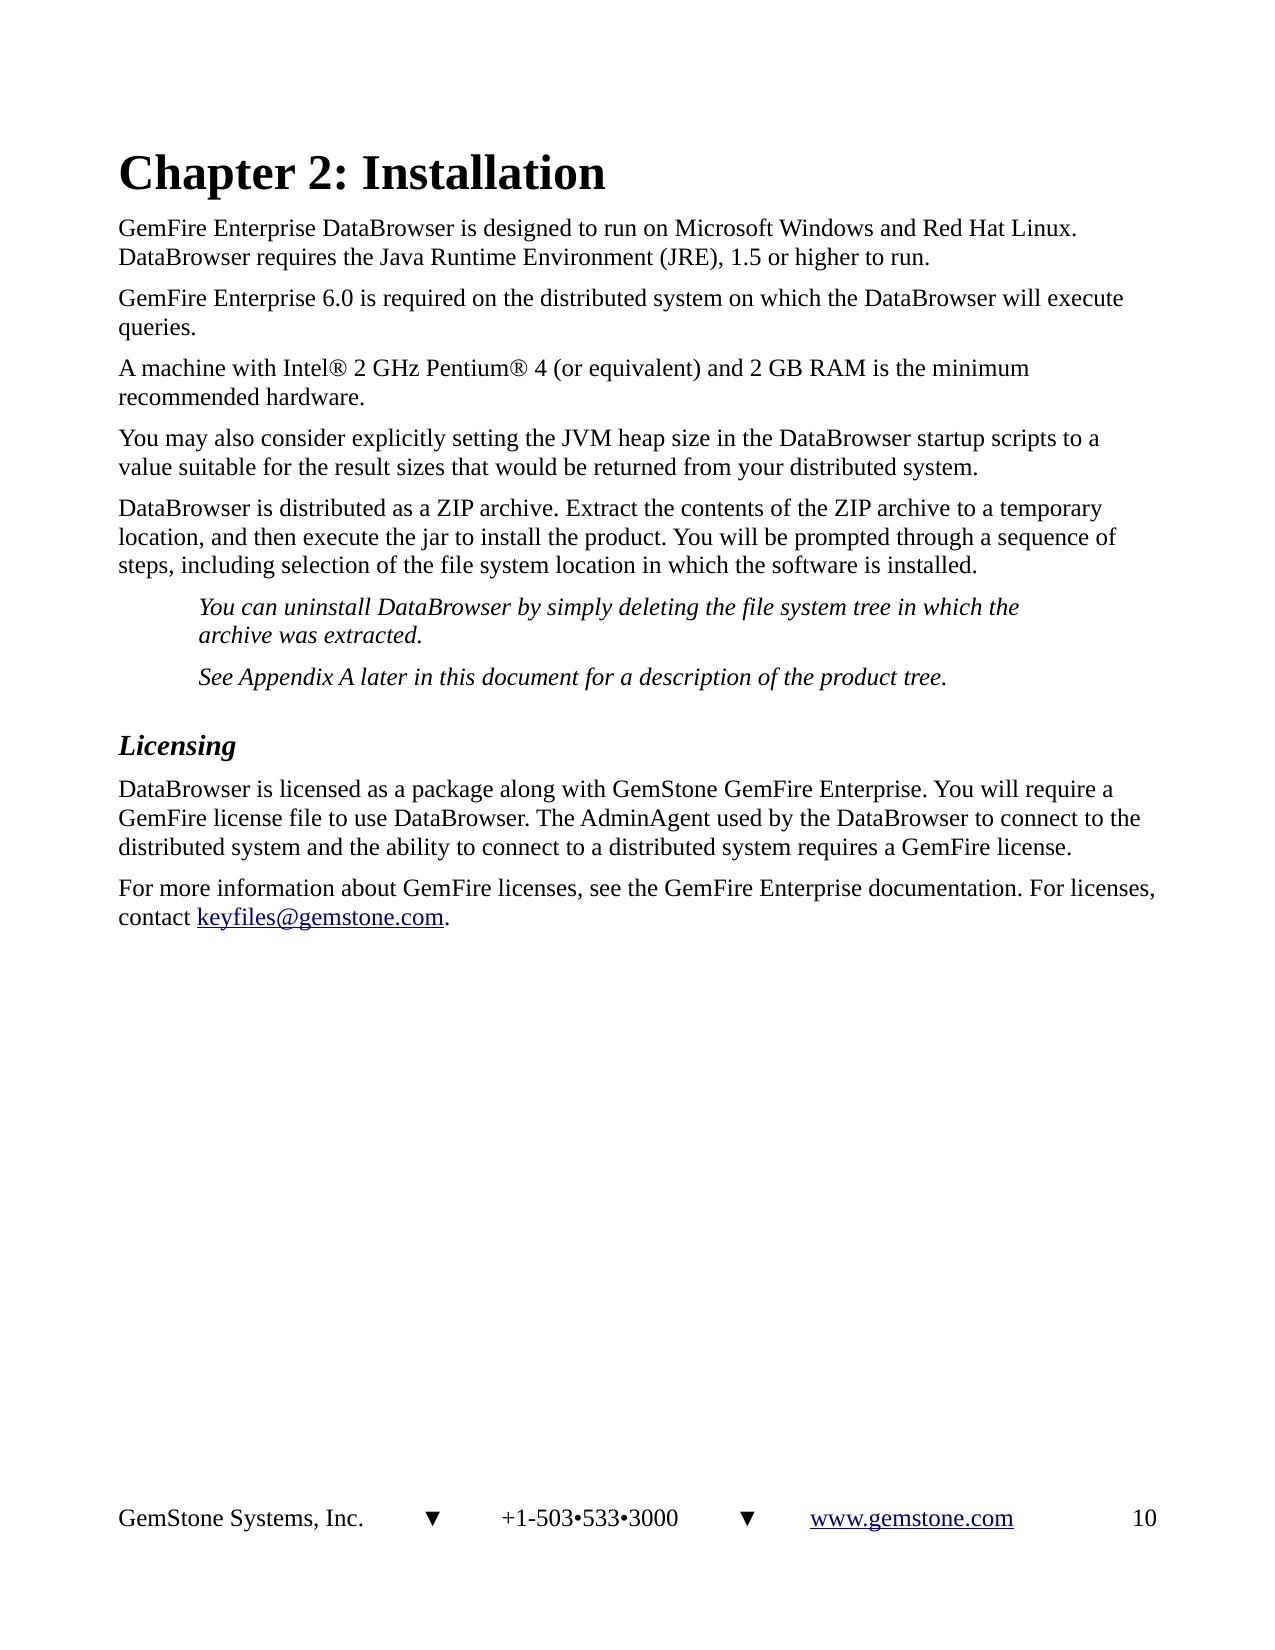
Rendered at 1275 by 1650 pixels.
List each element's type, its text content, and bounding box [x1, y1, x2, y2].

subtitle Chapter 2: Installation [118, 143, 1157, 201]
text You can uninstall DataBrowser by simply deleting the file system tree in which the archive was extracted. [198, 592, 1077, 649]
text GemFire Enterprise DataBrowser is designed to run on Microsoft Windows and Red Hat Linux. DataBrowser requires the Java Runtime Environment (JRE), 1.5 or higher to run. [118, 213, 1157, 271]
subtitle Licensing [118, 728, 1157, 762]
text DataBrowser is licensed as a package along with GemStone GemFire Enterprise. You will require a GemFire license file to use DataBrowser. The AdminAgent used by the DataBrowser to connect to the distributed system and the ability to connect to a distributed system requires a GemFire license. [118, 774, 1157, 860]
text See Appendix A later in this document for a description of the product tree. [198, 662, 1077, 691]
text DataBrowser is distributed as a ZIP archive. Extract the contents of the ZIP archive to a temporary location, and then execute the jar to install the product. You will be prompted through a sequence of steps, including selection of the file system location in which the software is installed. [118, 493, 1158, 579]
text You may also consider explicitly setting the JVM heap size in the DataBrowser startup scripts to a value suitable for the result sizes that would be returned from your distributed system. [118, 423, 1158, 481]
text For more information about GemFire licenses, see the GemFire Enterprise documentation. For licenses, contact keyfiles@gemstone.com. [118, 873, 1157, 930]
text GemFire Enterprise 6.0 is required on the distributed system on which the DataBrowser will execute queries. [118, 283, 1157, 341]
text A machine with Intel® 2 GHz Pentium® 4 (or equivalent) and 2 GB RAM is the minimum recommended hardware. [118, 353, 1158, 411]
